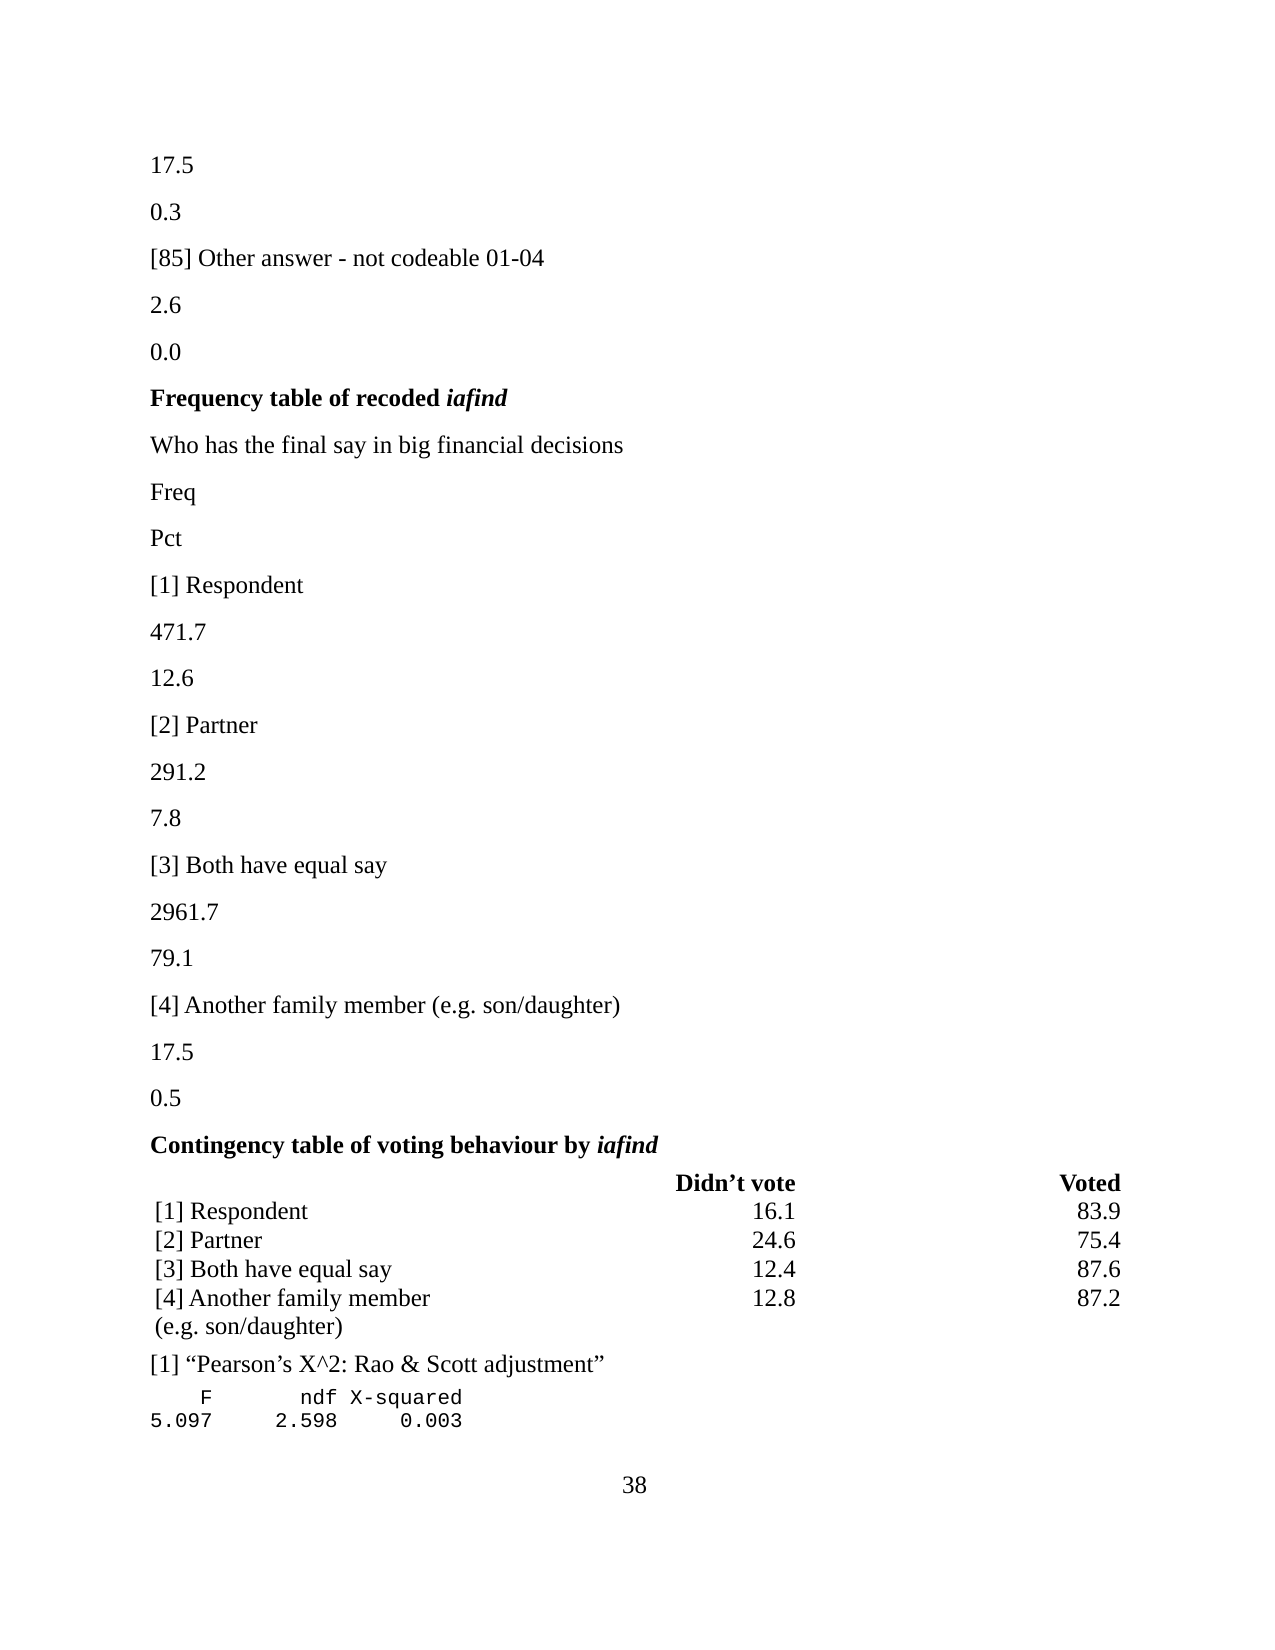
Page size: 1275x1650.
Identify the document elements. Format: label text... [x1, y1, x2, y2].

text [85] Other answer - not codeable 01-04 [150, 243, 1125, 272]
table_cell 75.4 [800, 1225, 1125, 1254]
table_cell 83.9 [800, 1196, 1125, 1225]
text 2.6 [150, 290, 1125, 319]
text F ndf X-squared [150, 1387, 1125, 1411]
text Pct [150, 523, 1125, 552]
table_header Voted [800, 1168, 1125, 1196]
text 471.7 [150, 617, 1125, 645]
table_cell 24.6 [475, 1225, 800, 1254]
text 2961.7 [150, 897, 1125, 925]
text 5.097 2.598 0.003 [150, 1411, 1125, 1434]
table_header [150, 1168, 475, 1196]
text 291.2 [150, 757, 1125, 785]
text Freq [150, 477, 1125, 505]
table_cell 12.8 [475, 1283, 800, 1340]
table_cell [4] Another family member (e.g. son/daughter) [150, 1283, 475, 1340]
text [1] “Pearson’s X^2: Rao & Scott adjustment” [150, 1349, 1125, 1378]
text [2] Partner [150, 710, 1125, 739]
text 0.3 [150, 197, 1125, 225]
text 0.0 [150, 337, 1125, 365]
table_cell 87.2 [800, 1283, 1125, 1340]
text 17.5 [150, 150, 1125, 179]
table_cell [1] Respondent [150, 1196, 475, 1225]
table_cell [2] Partner [150, 1225, 475, 1254]
text 12.6 [150, 663, 1125, 692]
table_cell [3] Both have equal say [150, 1254, 475, 1283]
text Frequency table of recoded iafind [150, 383, 1125, 412]
text [3] Both have equal say [150, 850, 1125, 879]
text 79.1 [150, 943, 1125, 972]
table_cell 16.1 [475, 1196, 800, 1225]
text [1] Respondent [150, 570, 1125, 599]
table_header Didn’t vote [475, 1168, 800, 1196]
text 17.5 [150, 1037, 1125, 1065]
text [4] Another family member (e.g. son/daughter) [150, 990, 1125, 1019]
table_cell 87.6 [800, 1254, 1125, 1283]
text 7.8 [150, 803, 1125, 832]
text Contingency table of voting behaviour by iafind [150, 1130, 1125, 1159]
text 0.5 [150, 1083, 1125, 1112]
text Who has the final say in big financial decisions [150, 430, 1125, 459]
table_cell 12.4 [475, 1254, 800, 1283]
